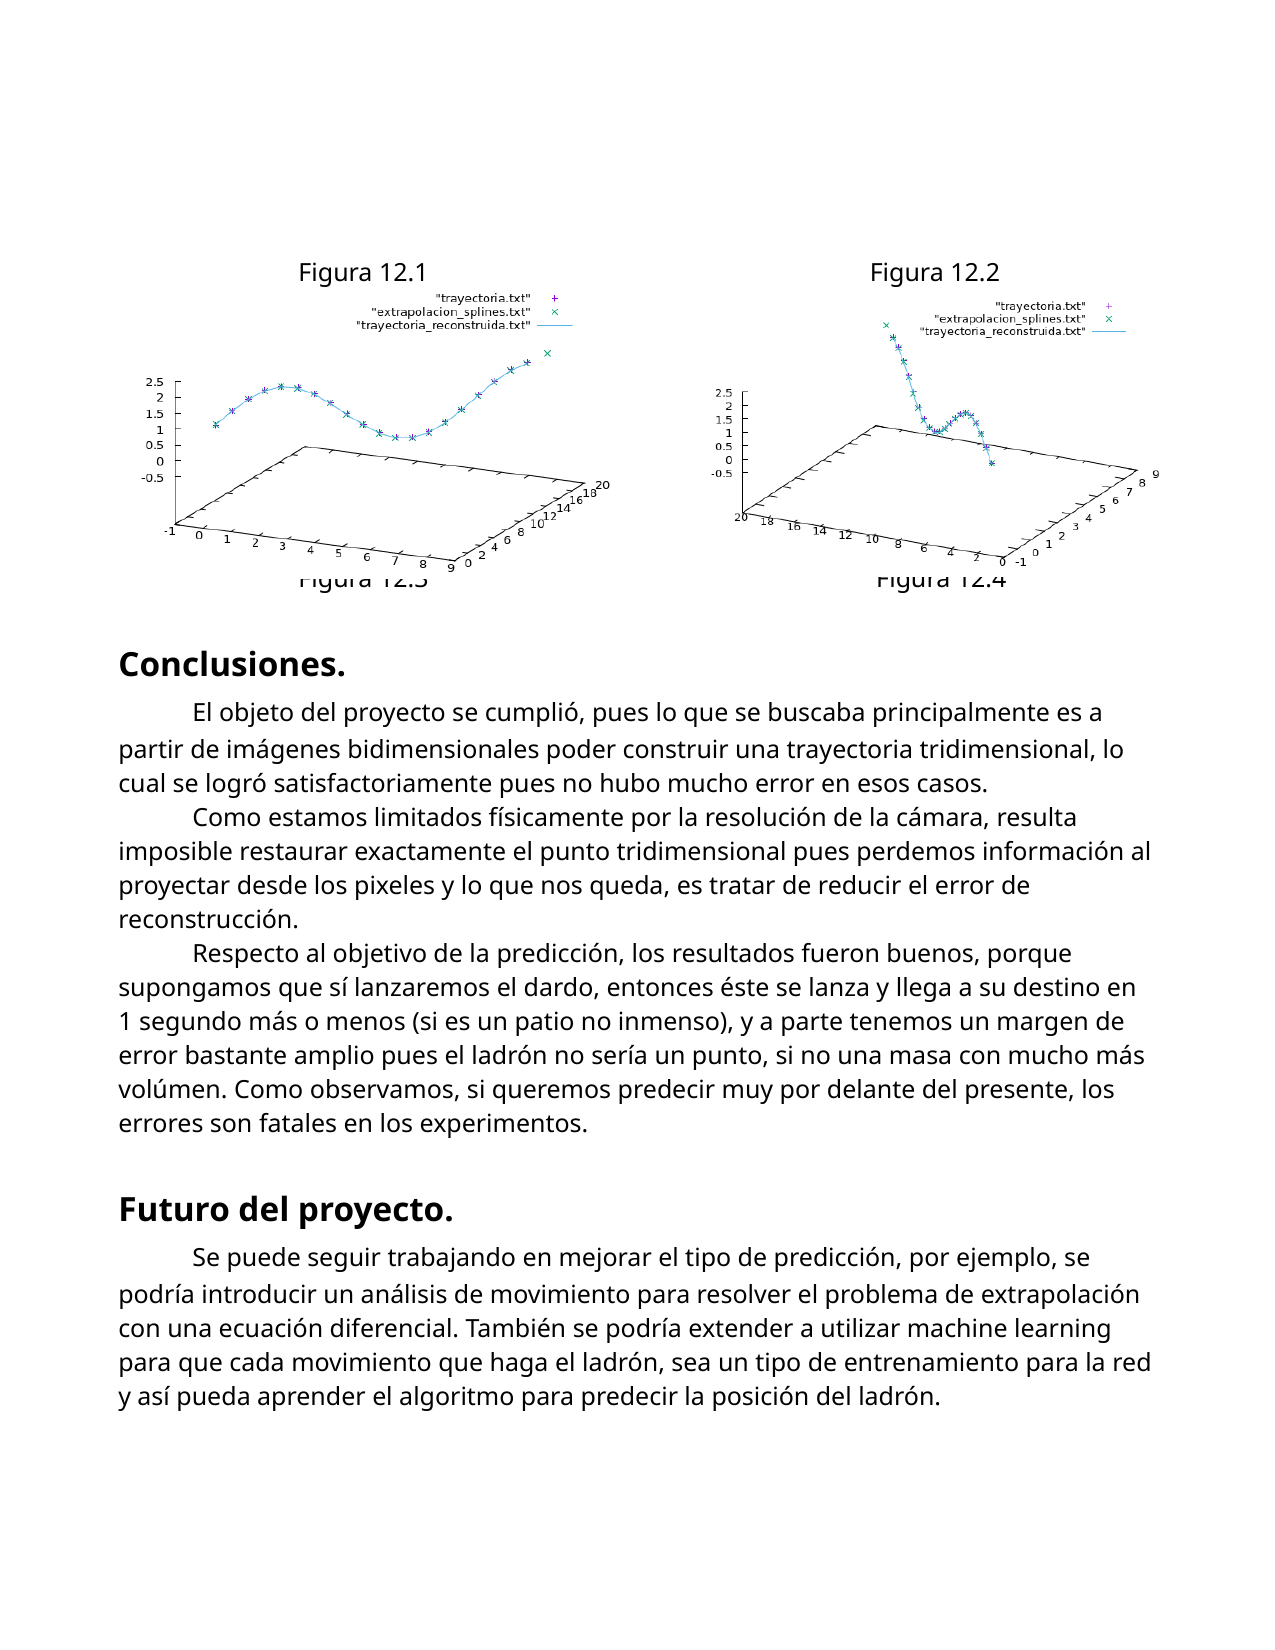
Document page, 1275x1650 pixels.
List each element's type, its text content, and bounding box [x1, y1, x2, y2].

text Se puede seguir trabajando en mejorar el tipo de predicción, por ejemplo, se podría introducir un análisis de movimiento para resolver el problema de extrapolación con una ecuación diferencial. También se podría extender a utilizar machine learning para que cada movimiento que haga el ladrón, sea un tipo de entrenamiento para la red y así pueda aprender el algoritmo para predecir la posición del ladrón. [118, 1231, 1157, 1412]
picture [696, 291, 1168, 577]
text Figura 12.1 Figura 12.2 [118, 254, 1157, 288]
text El objeto del proyecto se cumplió, pues lo que se buscaba principalmente es a partir de imágenes bidimensionales poder construir una trayectoria tridimensional, lo cual se logró satisfactoriamente pues no hubo mucho error en esos casos. [118, 686, 1157, 799]
text Como estamos limitados físicamente por la resolución de la cámara, resulta imposible restaurar exactamente el punto tridimensional pues perdemos información al proyectar desde los pixeles y lo que nos queda, es tratar de reducir el error de reconstrucción. [118, 799, 1157, 936]
text Respecto al objetivo de la predicción, los resultados fueron buenos, porque supongamos que sí lanzaremos el dardo, entonces éste se lanza y llega a su destino en 1 segundo más o menos (si es un patio no inmenso), y a parte tenemos un margen de error bastante amplio pues el ladrón no sería un punto, si no una masa con mucho más volúmen. Como observamos, si queremos predecir muy por delante del presente, los errores son fatales en los experimentos. [118, 936, 1157, 1140]
text Futuro del proyecto. [118, 1185, 1157, 1231]
text Conclusiones. [118, 640, 1157, 686]
picture [138, 289, 618, 579]
text Figura 12.3 Figura 12.4 [118, 561, 1157, 595]
